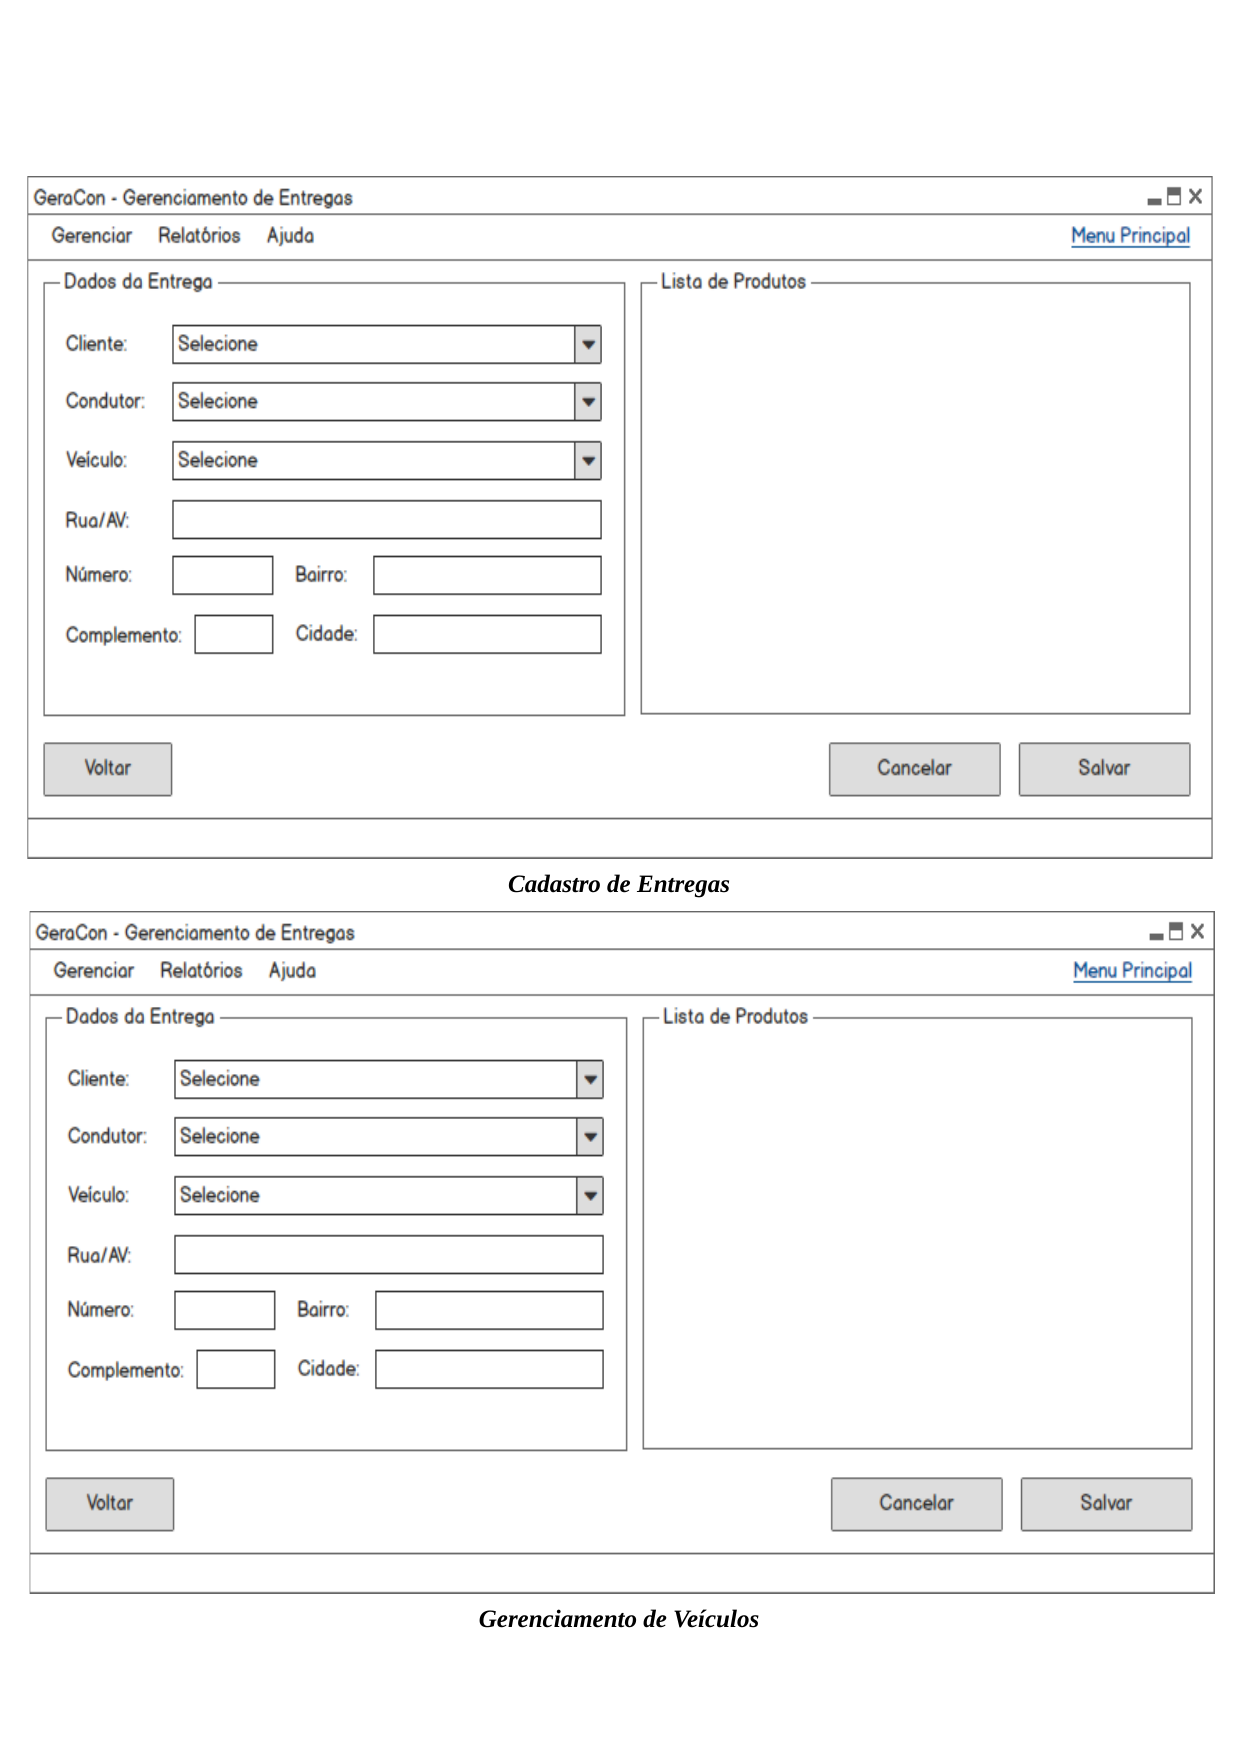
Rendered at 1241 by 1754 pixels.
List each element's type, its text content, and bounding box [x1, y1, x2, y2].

text Cadastro de Entregas [118, 859, 1122, 898]
text Gerenciamento de Veículos [118, 1594, 1122, 1633]
picture [27, 176, 1213, 859]
picture [29, 911, 1215, 1594]
